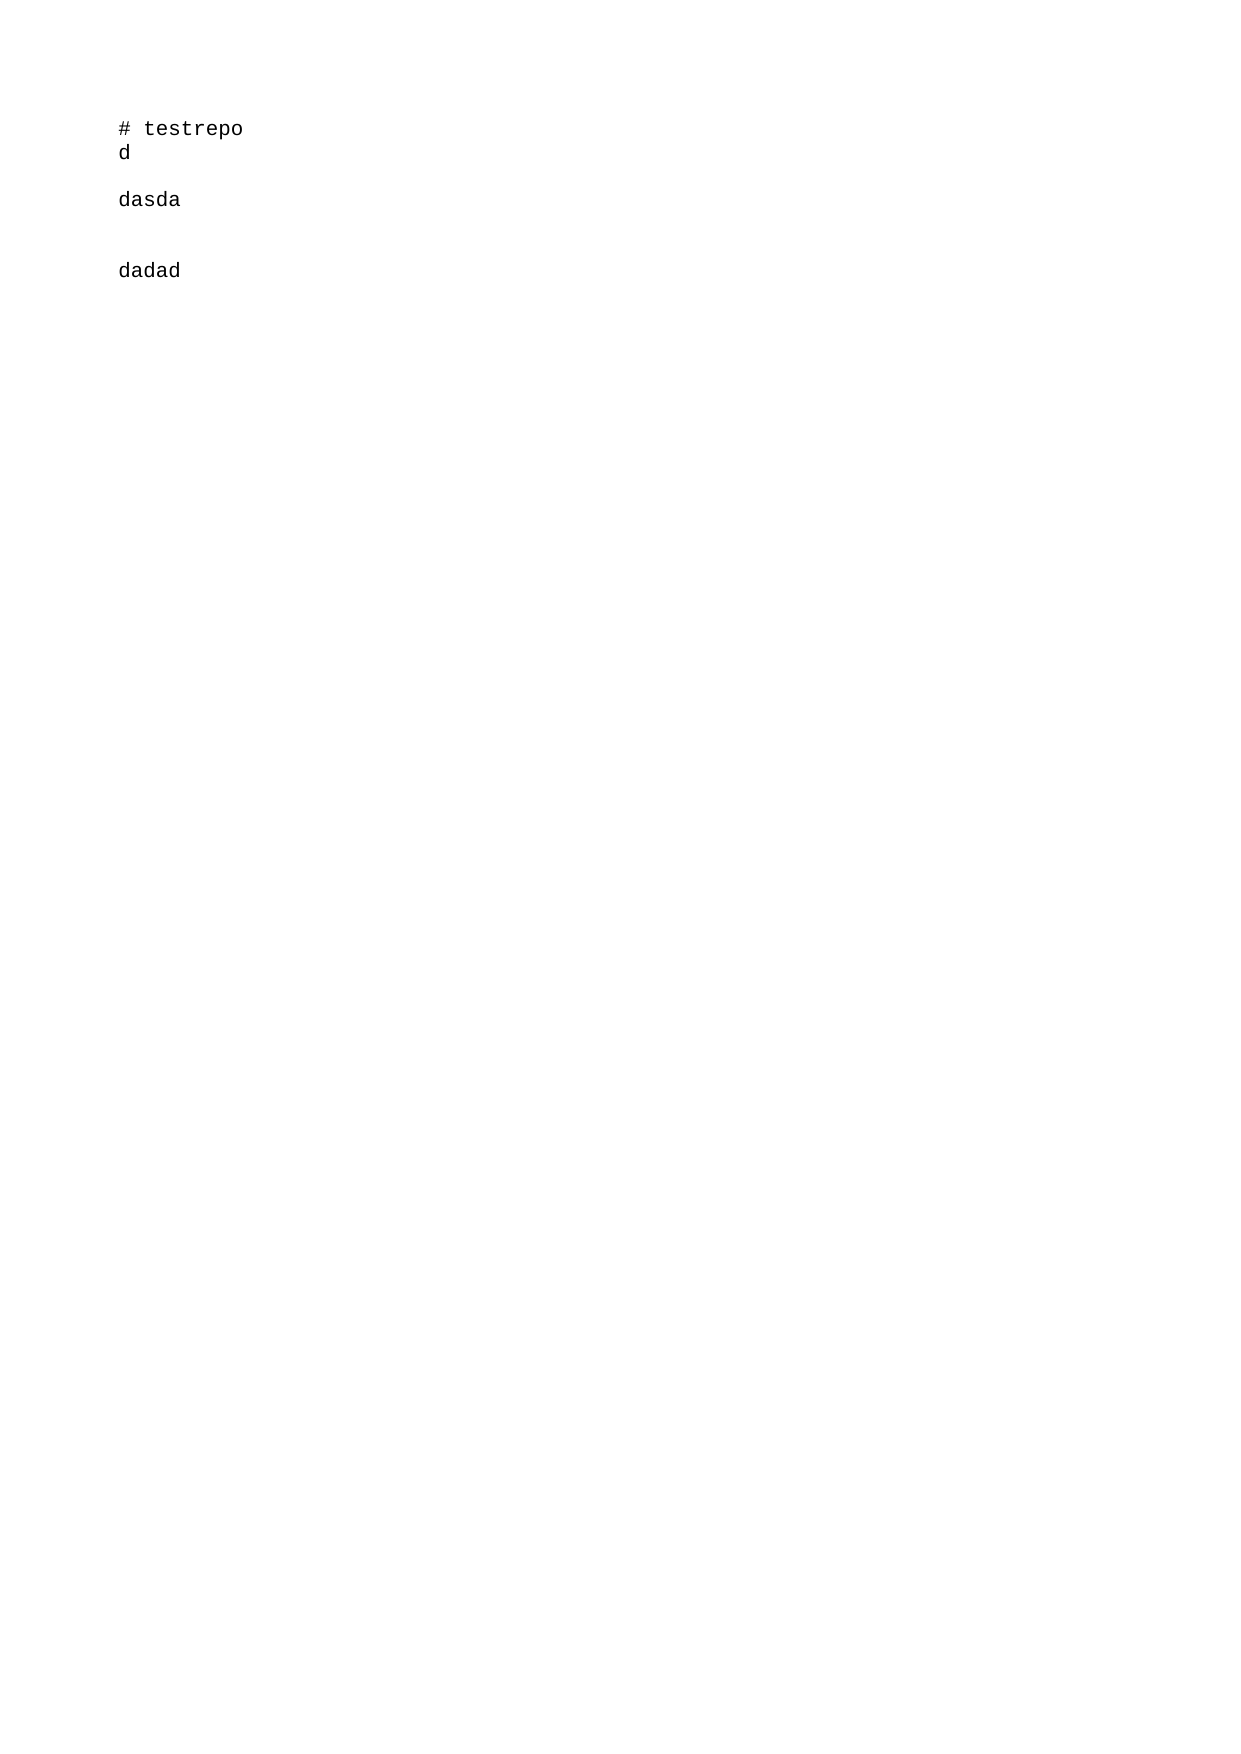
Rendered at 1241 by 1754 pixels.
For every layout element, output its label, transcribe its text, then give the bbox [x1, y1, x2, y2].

text d [118, 142, 1122, 165]
text dasda [118, 189, 1122, 213]
text # testrepo [118, 118, 1122, 142]
text dadad [118, 260, 1122, 284]
